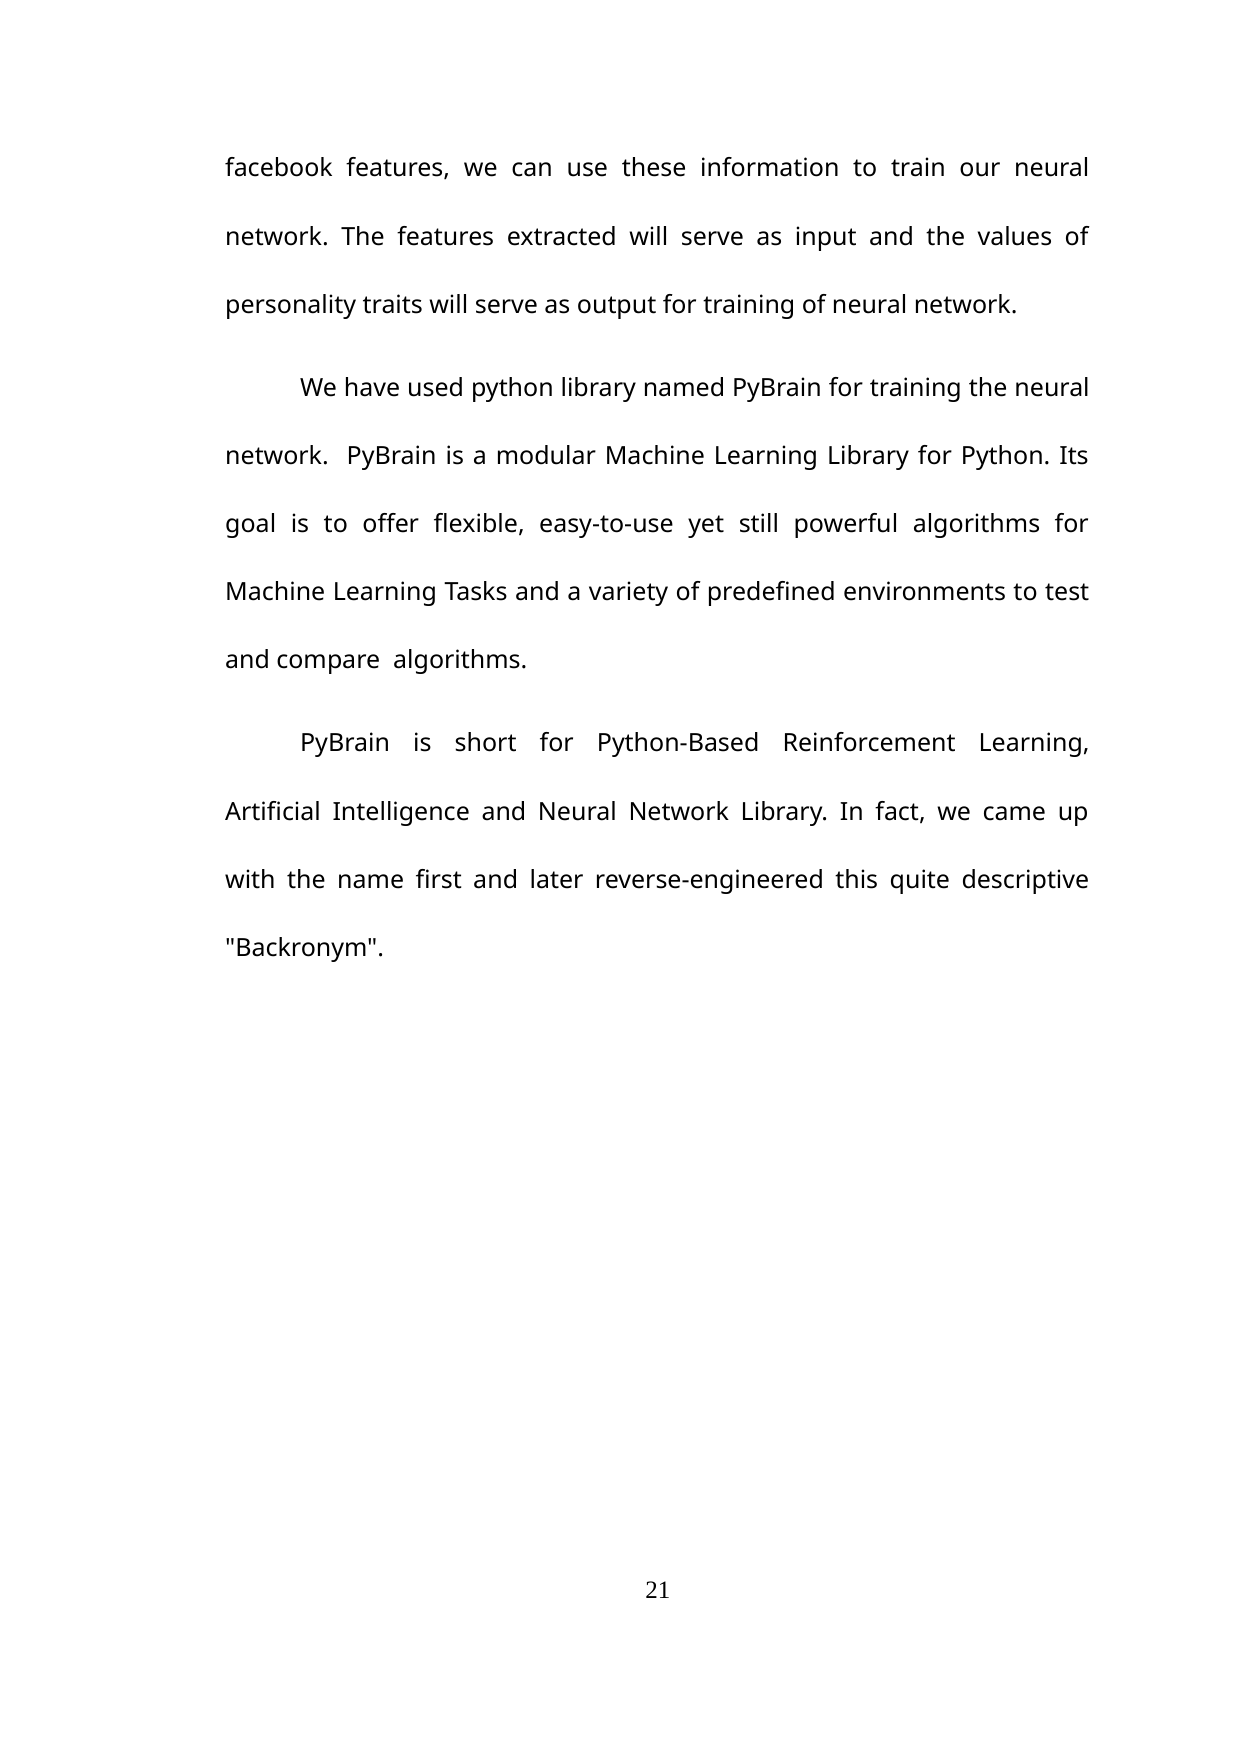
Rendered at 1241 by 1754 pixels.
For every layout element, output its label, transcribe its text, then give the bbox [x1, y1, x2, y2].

text PyBrain is short for Python-Based Reinforcement Learning, Artificial Intelligence and Neural Network Library. In fact, we came up with the name first and later reverse-engineered this quite descriptive "Backronym". [225, 725, 1090, 963]
text facebook features, we can use these information to train our neural network. The features extracted will serve as input and the values of personality traits will serve as output for training of neural network. [225, 150, 1090, 320]
text We have used python library named PyBrain for training the neural network. PyBrain is a modular Machine Learning Library for Python. Its goal is to offer flexible, easy-to-use yet still powerful algorithms for Machine Learning Tasks and a variety of predefined environments to test and compare algorithms. [225, 369, 1090, 676]
